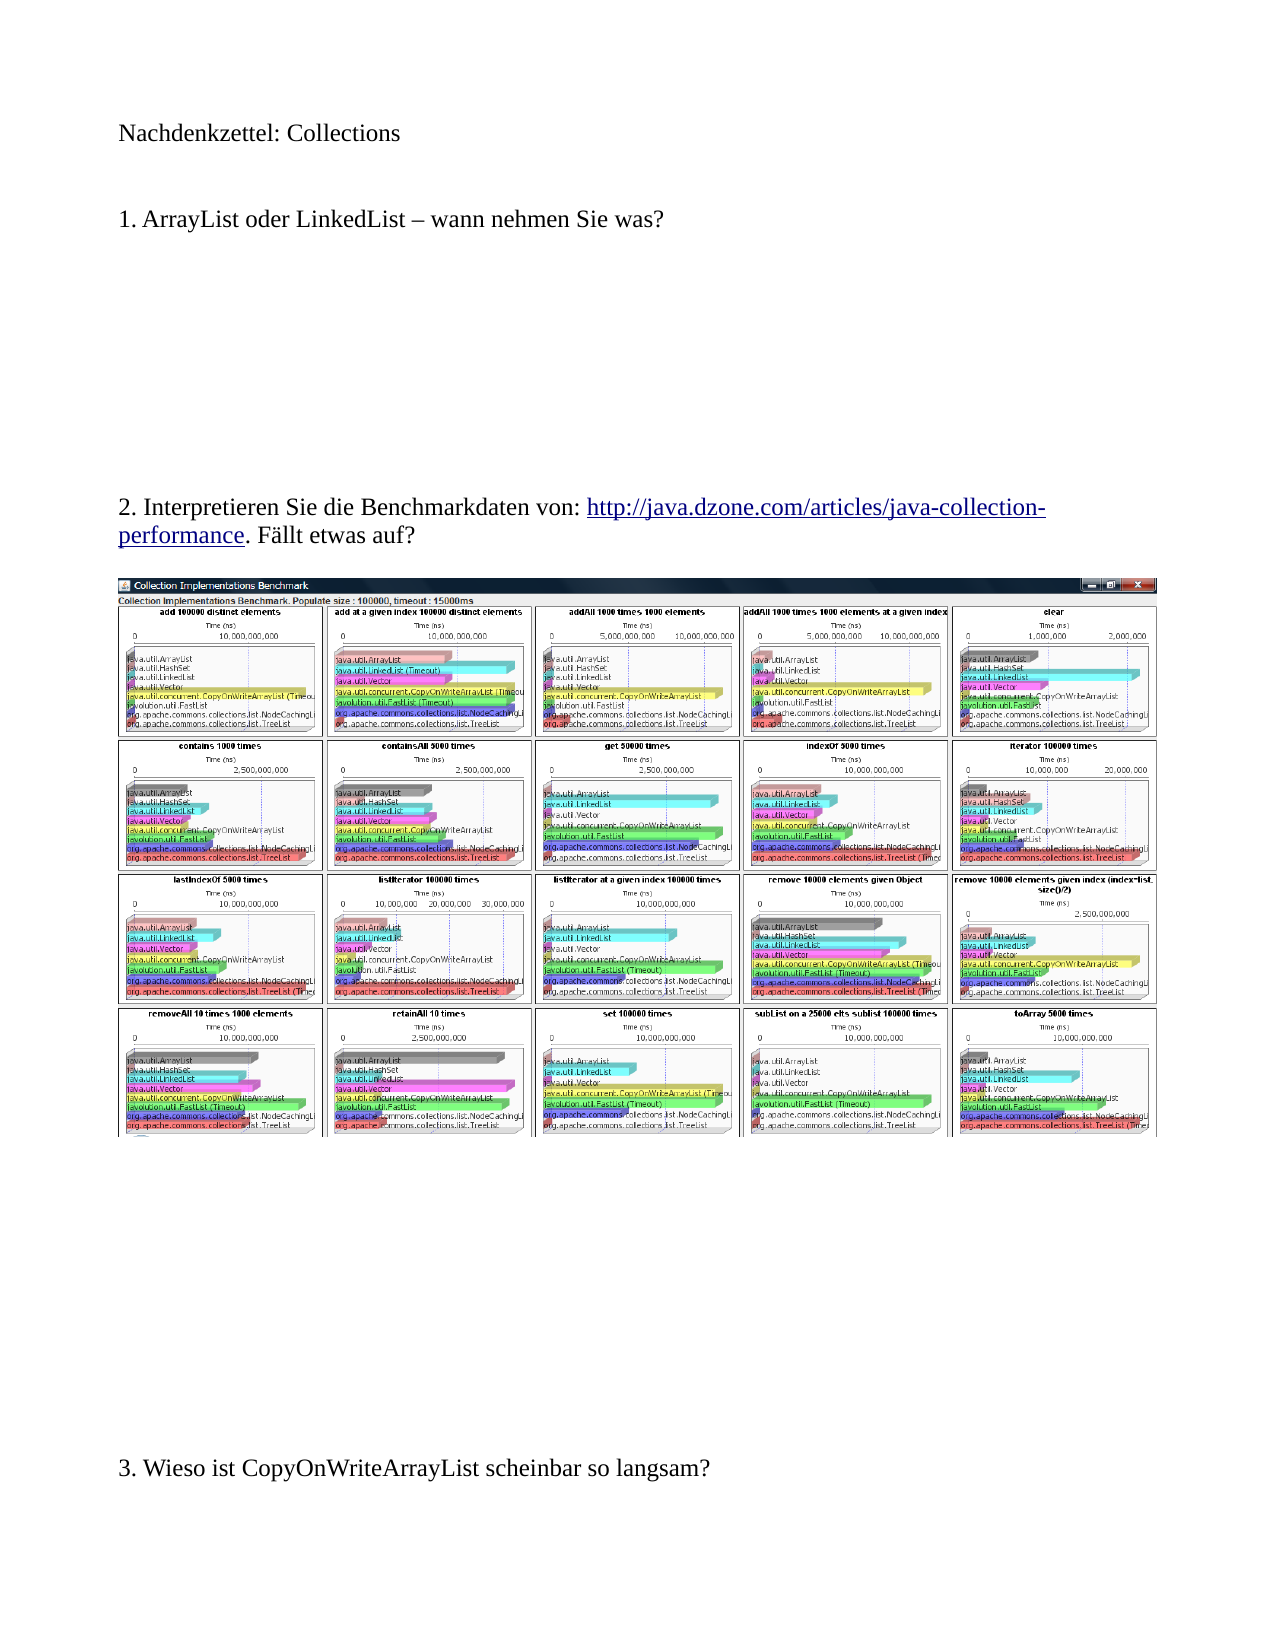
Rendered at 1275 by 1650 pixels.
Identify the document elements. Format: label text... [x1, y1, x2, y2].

picture [118, 578, 1157, 1137]
text 2. Interpretieren Sie die Benchmarkdaten von: http://java.dzone.com/articles/java-collection-performance. Fällt etwas auf? [118, 492, 1157, 549]
text 1. ArrayList oder LinkedList – wann nehmen Sie was? [118, 204, 1157, 233]
text Nachdenkzettel: Collections [118, 118, 1157, 147]
text 3. Wieso ist CopyOnWriteArrayList scheinbar so langsam? [118, 1453, 1157, 1482]
